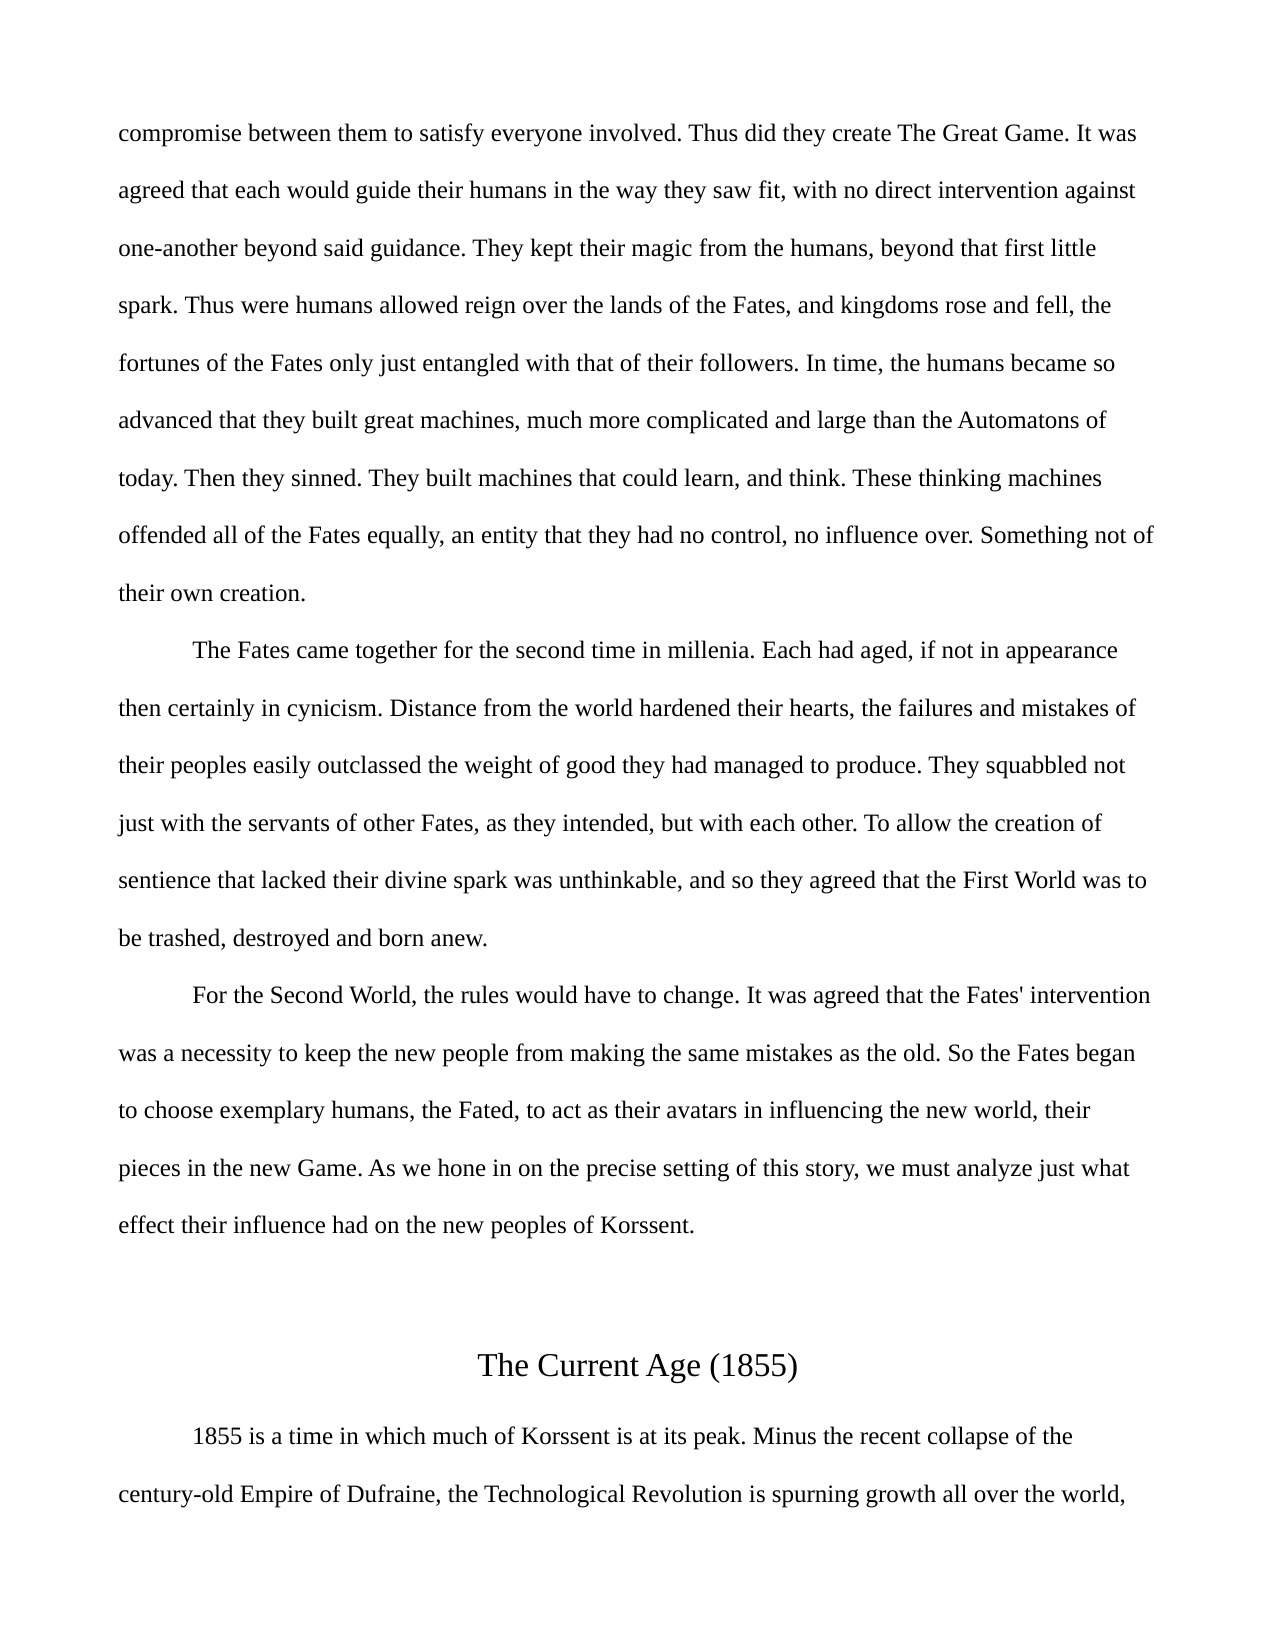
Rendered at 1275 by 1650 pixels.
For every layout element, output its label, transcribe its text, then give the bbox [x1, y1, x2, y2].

text compromise between them to satisfy everyone involved. Thus did they create The Great Game. It was agreed that each would guide their humans in the way they saw fit, with no direct intervention against one-another beyond said guidance. They kept their magic from the humans, beyond that first little spark. Thus were humans allowed reign over the lands of the Fates, and kingdoms rose and fell, the fortunes of the Fates only just entangled with that of their followers. In time, the humans became so advanced that they built great machines, much more complicated and large than the Automatons of today. Then they sinned. They built machines that could learn, and think. These thinking machines offended all of the Fates equally, an entity that they had no control, no influence over. Something not of their own creation. [118, 118, 1157, 607]
text The Current Age (1855) [118, 1345, 1157, 1383]
text The Fates came together for the second time in millenia. Each had aged, if not in appearance then certainly in cynicism. Distance from the world hardened their hearts, the failures and mistakes of their peoples easily outclassed the weight of good they had managed to produce. They squabbled not just with the servants of other Fates, as they intended, but with each other. To allow the creation of sentience that lacked their divine spark was unthinkable, and so they agreed that the First World was to be trashed, destroyed and born anew. [118, 636, 1157, 952]
text For the Second World, the rules would have to change. It was agreed that the Fates' intervention was a necessity to keep the new people from making the same mistakes as the old. So the Fates began to choose exemplary humans, the Fated, to act as their avatars in influencing the new world, their pieces in the new Game. As we hone in on the precise setting of this story, we must analyze just what effect their influence had on the new peoples of Korssent. [118, 981, 1157, 1239]
text 1855 is a time in which much of Korssent is at its peak. Minus the recent collapse of the century-old Empire of Dufraine, the Technological Revolution is spurning growth all over the world, [118, 1421, 1157, 1508]
